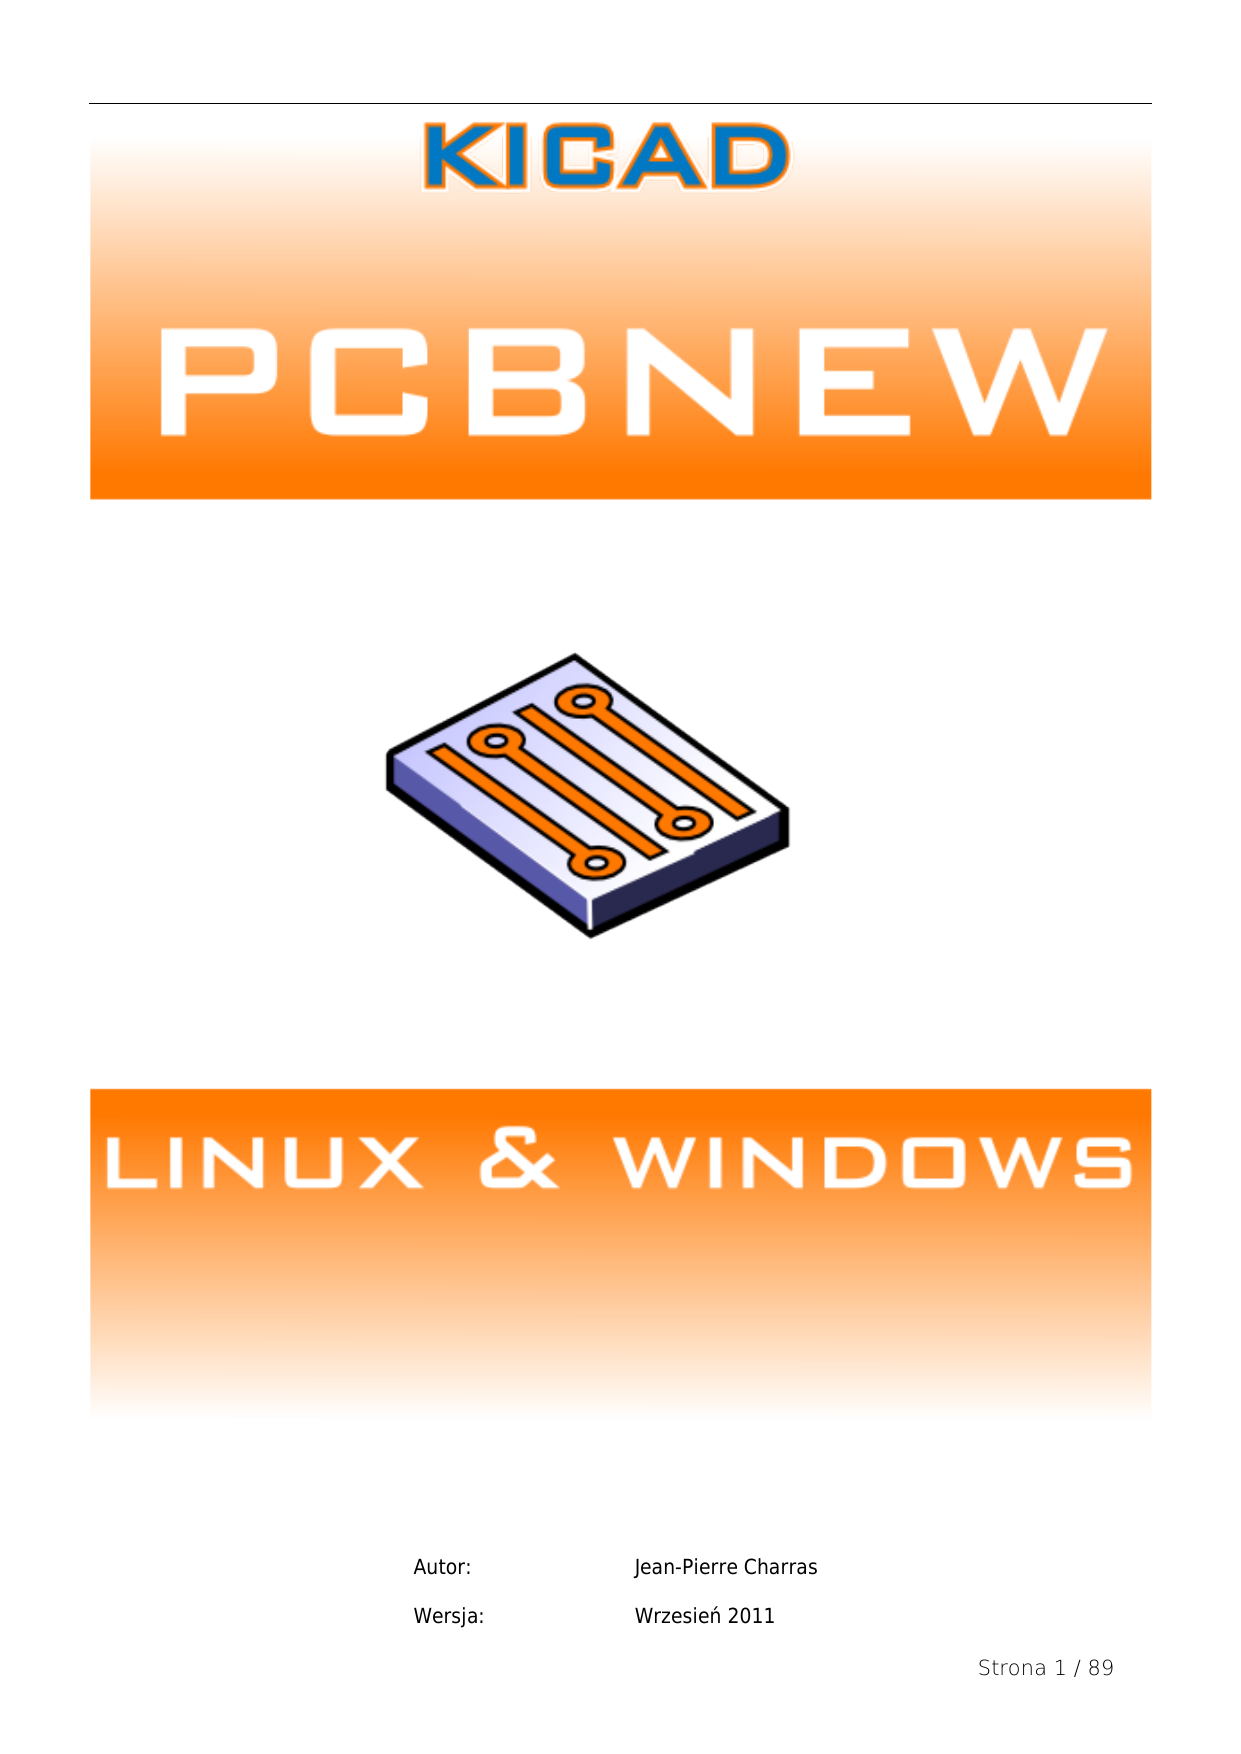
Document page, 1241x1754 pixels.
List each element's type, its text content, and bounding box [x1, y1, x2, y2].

picture [90, 76, 1152, 1476]
text Wersja: Wrzesień 2011 [266, 1604, 1152, 1628]
text Autor: Jean-Pierre Charras [266, 1555, 1152, 1579]
